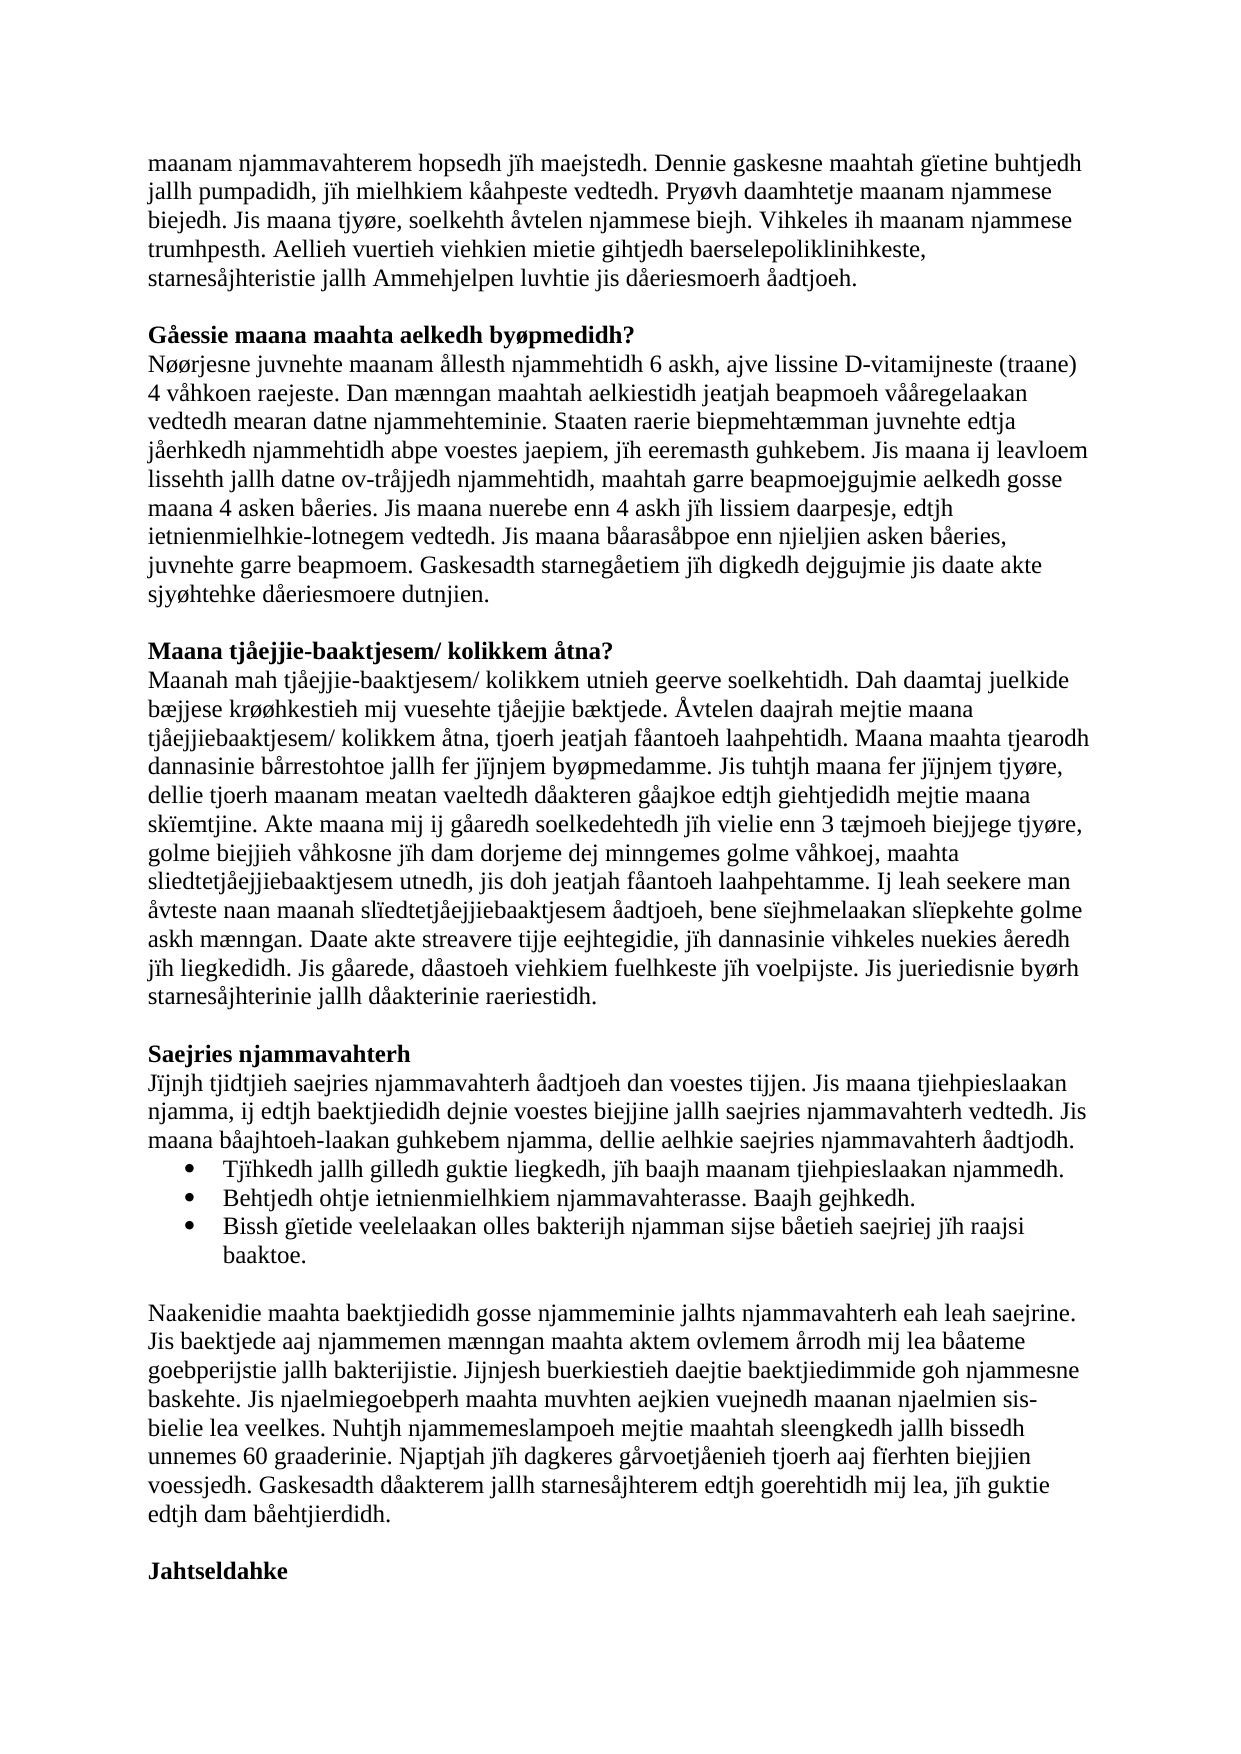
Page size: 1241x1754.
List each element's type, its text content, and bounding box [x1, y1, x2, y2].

list Behtjedh ohtje ietnienmielhkiem njammavahterasse. Baajh gejhkedh. [185, 1183, 1093, 1211]
list Bissh gïetide veelelaakan olles bakterijh njamman sijse båetieh saejriej jïh raajsi baaktoe. [185, 1211, 1093, 1269]
text Gåessie maana maahta aelkedh byøpmedidh? [148, 320, 1093, 349]
text Jahtseldahke [148, 1556, 1093, 1585]
text maanam njammavahterem hopsedh jïh maejstedh. Dennie gaskesne maahtah gïetine buhtjedh jallh pumpadidh, jïh mielhkiem kåahpeste vedtedh. Pryøvh daamhtetje maanam njammese biejedh. Jis maana tjyøre, soelkehth åvtelen njammese biejh. Vihkeles ih maanam njammese trumhpesth. Aellieh vuertieh viehkien mietie gihtjedh baerselepoliklinihkeste, starnesåjhteristie jallh Ammehjelpen luvhtie jis dåeriesmoerh åadtjoeh. [148, 148, 1093, 291]
text Naakenidie maahta baektjiedidh gosse njammeminie jalhts njammavahterh eah leah saejrine. Jis baektjede aaj njammemen mænngan maahta aktem ovlemem årrodh mij lea båateme goebperijstie jallh bakterijistie. Jijnjesh buerkiestieh daejtie baektjiedimmide goh njammesne baskehte. Jis njaelmiegoebperh maahta muvhten aejkien vuejnedh maanan njaelmien sis-bielie lea veelkes. Nuhtjh njammemeslampoeh mejtie maahtah sleengkedh jallh bissedh unnemes 60 graaderinie. Njaptjah jïh dagkeres gårvoetjåenieh tjoerh aaj fïerhten biejjien voessjedh. Gaskesadth dåakterem jallh starnesåjhterem edtjh goerehtidh mij lea, jïh guktie edtjh dam båehtjierdidh. [148, 1298, 1093, 1528]
text Saejries njammavahterh [148, 1039, 1093, 1068]
text Maanah mah tjåejjie-baaktjesem/ kolikkem utnieh geerve soelkehtidh. Dah daamtaj juelkide bæjjese krøøhkestieh mij vuesehte tjåejjie bæktjede. Åvtelen daajrah mejtie maana tjåejjiebaaktjesem/ kolikkem åtna, tjoerh jeatjah fåantoeh laahpehtidh. Maana maahta tjearodh dannasinie bårrestohtoe jallh fer jïjnjem byøpmedamme. Jis tuhtjh maana fer jïjnjem tjyøre, dellie tjoerh maanam meatan vaeltedh dåakteren gåajkoe edtjh giehtjedidh mejtie maana skïemtjine. Akte maana mij ij gåaredh soelkedehtedh jïh vielie enn 3 tæjmoeh biejjege tjyøre, golme biejjieh våhkosne jïh dam dorjeme dej minngemes golme våhkoej, maahta sliedtetjåejjiebaaktjesem utnedh, jis doh jeatjah fåantoeh laahpehtamme. Ij leah seekere man åvteste naan maanah slïedtetjåejjiebaaktjesem åadtjoeh, bene sïejhmelaakan slïepkehte golme askh mænngan. Daate akte streavere tijje eejhtegidie, jïh dannasinie vihkeles nuekies åeredh jïh liegkedidh. Jis gåarede, dåastoeh viehkiem fuelhkeste jïh voelpijste. Jis jueriedisnie byørh starnesåjhterinie jallh dåakterinie raeriestidh. [148, 665, 1093, 1010]
list Tjïhkedh jallh gilledh guktie liegkedh, jïh baajh maanam tjiehpieslaakan njammedh. [185, 1154, 1093, 1183]
text Maana tjåejjie-baaktjesem/ kolikkem åtna? [148, 636, 1093, 665]
text Nøørjesne juvnehte maanam ållesth njammehtidh 6 askh, ajve lissine D-vitamijneste (traane) 4 våhkoen raejeste. Dan mænngan maahtah aelkiestidh jeatjah beapmoeh vååregelaakan vedtedh mearan datne njammehteminie. Staaten raerie biepmehtæmman juvnehte edtja jåerhkedh njammehtidh abpe voestes jaepiem, jïh eeremasth guhkebem. Jis maana ij leavloem lissehth jallh datne ov-tråjjedh njammehtidh, maahtah garre beapmoejgujmie aelkedh gosse maana 4 asken båeries. Jis maana nuerebe enn 4 askh jïh lissiem daarpesje, edtjh ietnienmielhkie-lotnegem vedtedh. Jis maana båarasåbpoe enn njieljien asken båeries, juvnehte garre beapmoem. Gaskesadth starnegåetiem jïh digkedh dejgujmie jis daate akte sjyøhtehke dåeriesmoere dutnjien. [148, 349, 1093, 608]
text Jïjnjh tjidtjieh saejries njammavahterh åadtjoeh dan voestes tijjen. Jis maana tjiehpieslaakan njamma, ij edtjh baektjiedidh dejnie voestes biejjine jallh saejries njammavahterh vedtedh. Jis maana båajhtoeh-laakan guhkebem njamma, dellie aelhkie saejries njammavahterh åadtjodh. [148, 1068, 1093, 1154]
